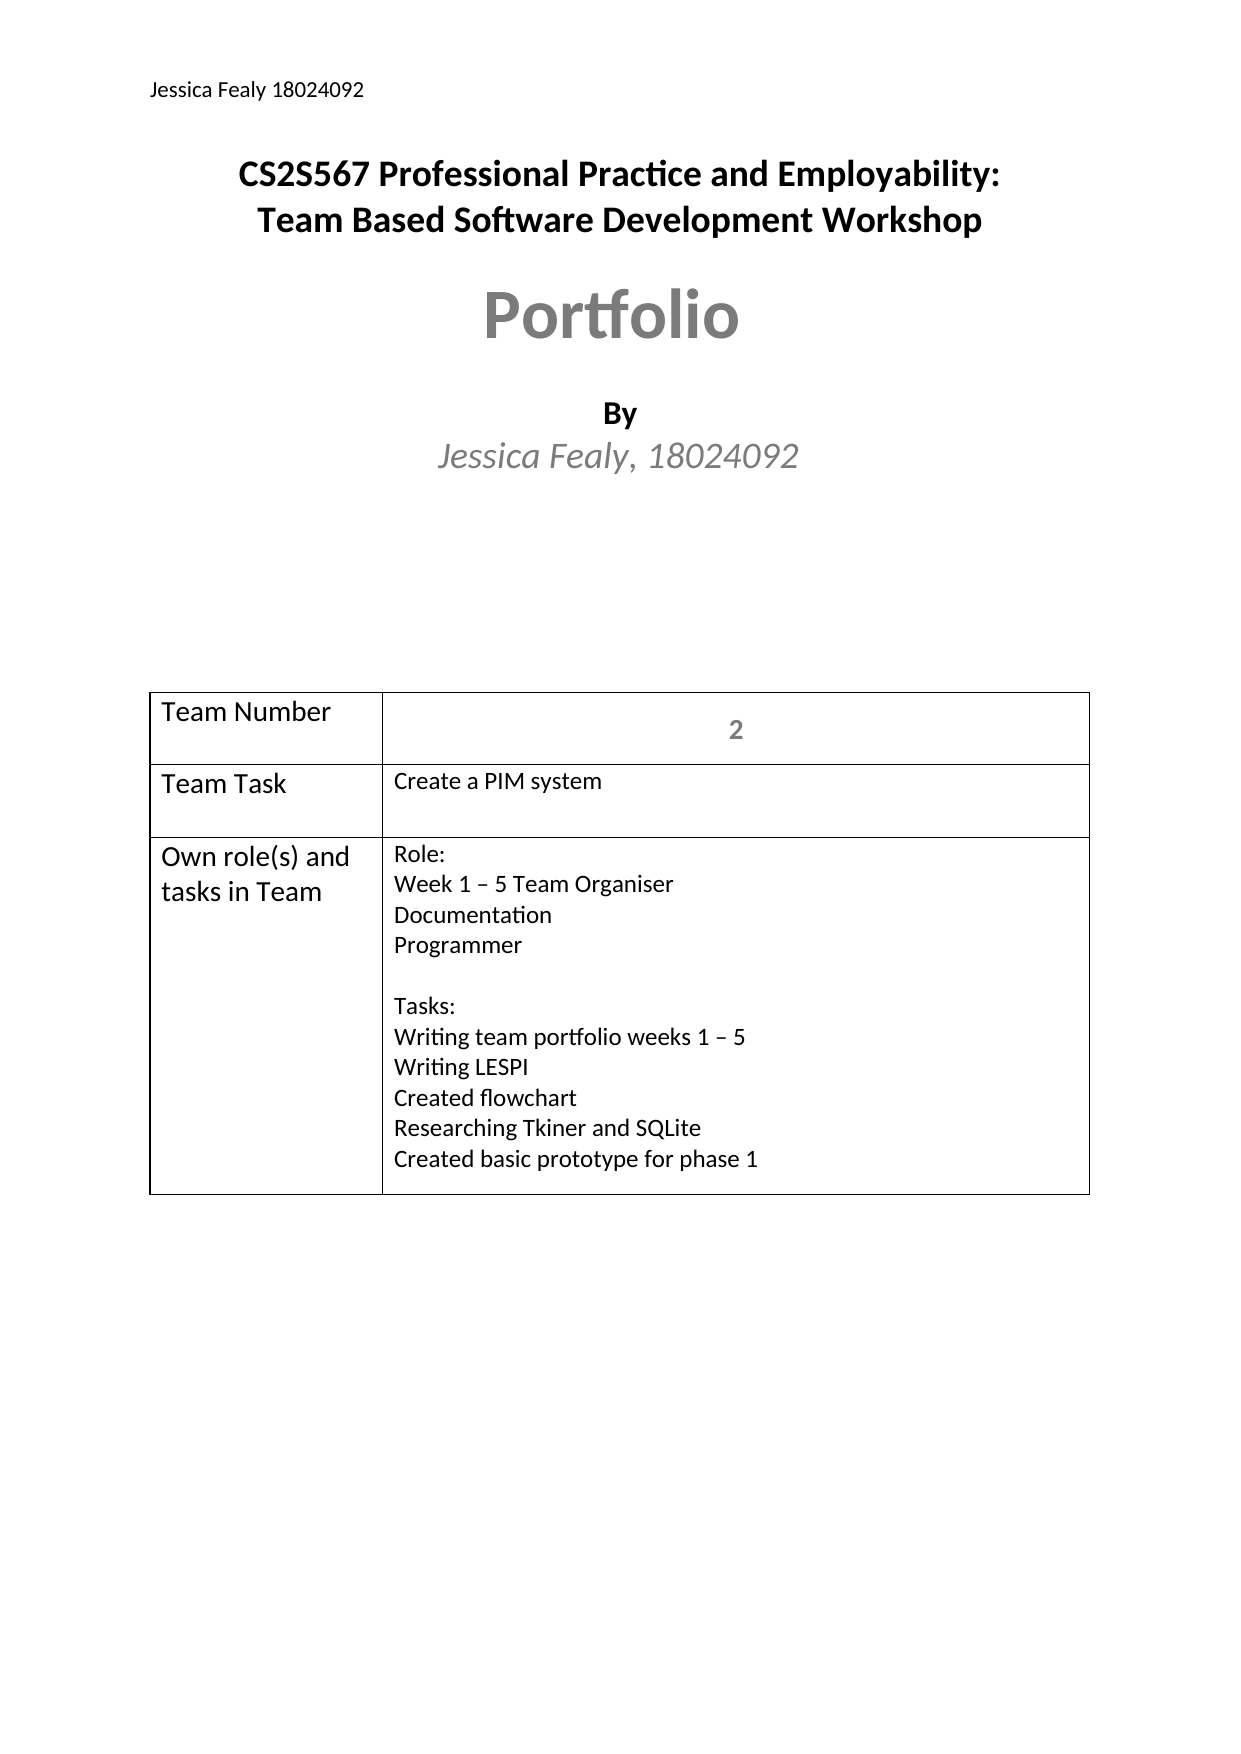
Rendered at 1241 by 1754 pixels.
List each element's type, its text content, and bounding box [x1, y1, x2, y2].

table_header Team Number [151, 693, 382, 764]
table_cell Role: Week 1 – 5 Team Organiser Documentation Programmer Tasks: Writing team portfolio weeks 1 – 5 Writing LESPI Created flowchart Researching Tkiner and SQLite Created basic prototype for phase 1 [383, 838, 1089, 1194]
table_cell Team Task [151, 765, 382, 837]
table_cell Own role(s) and tasks in Team [151, 838, 382, 1194]
text Team Based Software Development Workshop [150, 196, 1090, 242]
table_header 2 [383, 693, 1089, 764]
table_cell Create a PIM system [383, 765, 1089, 837]
text By [150, 392, 1090, 432]
text Portfolio [150, 270, 1090, 356]
text CS2S567 Professional Practice and Employability: [150, 150, 1090, 196]
text Jessica Fealy, 18024092 [150, 432, 1090, 478]
